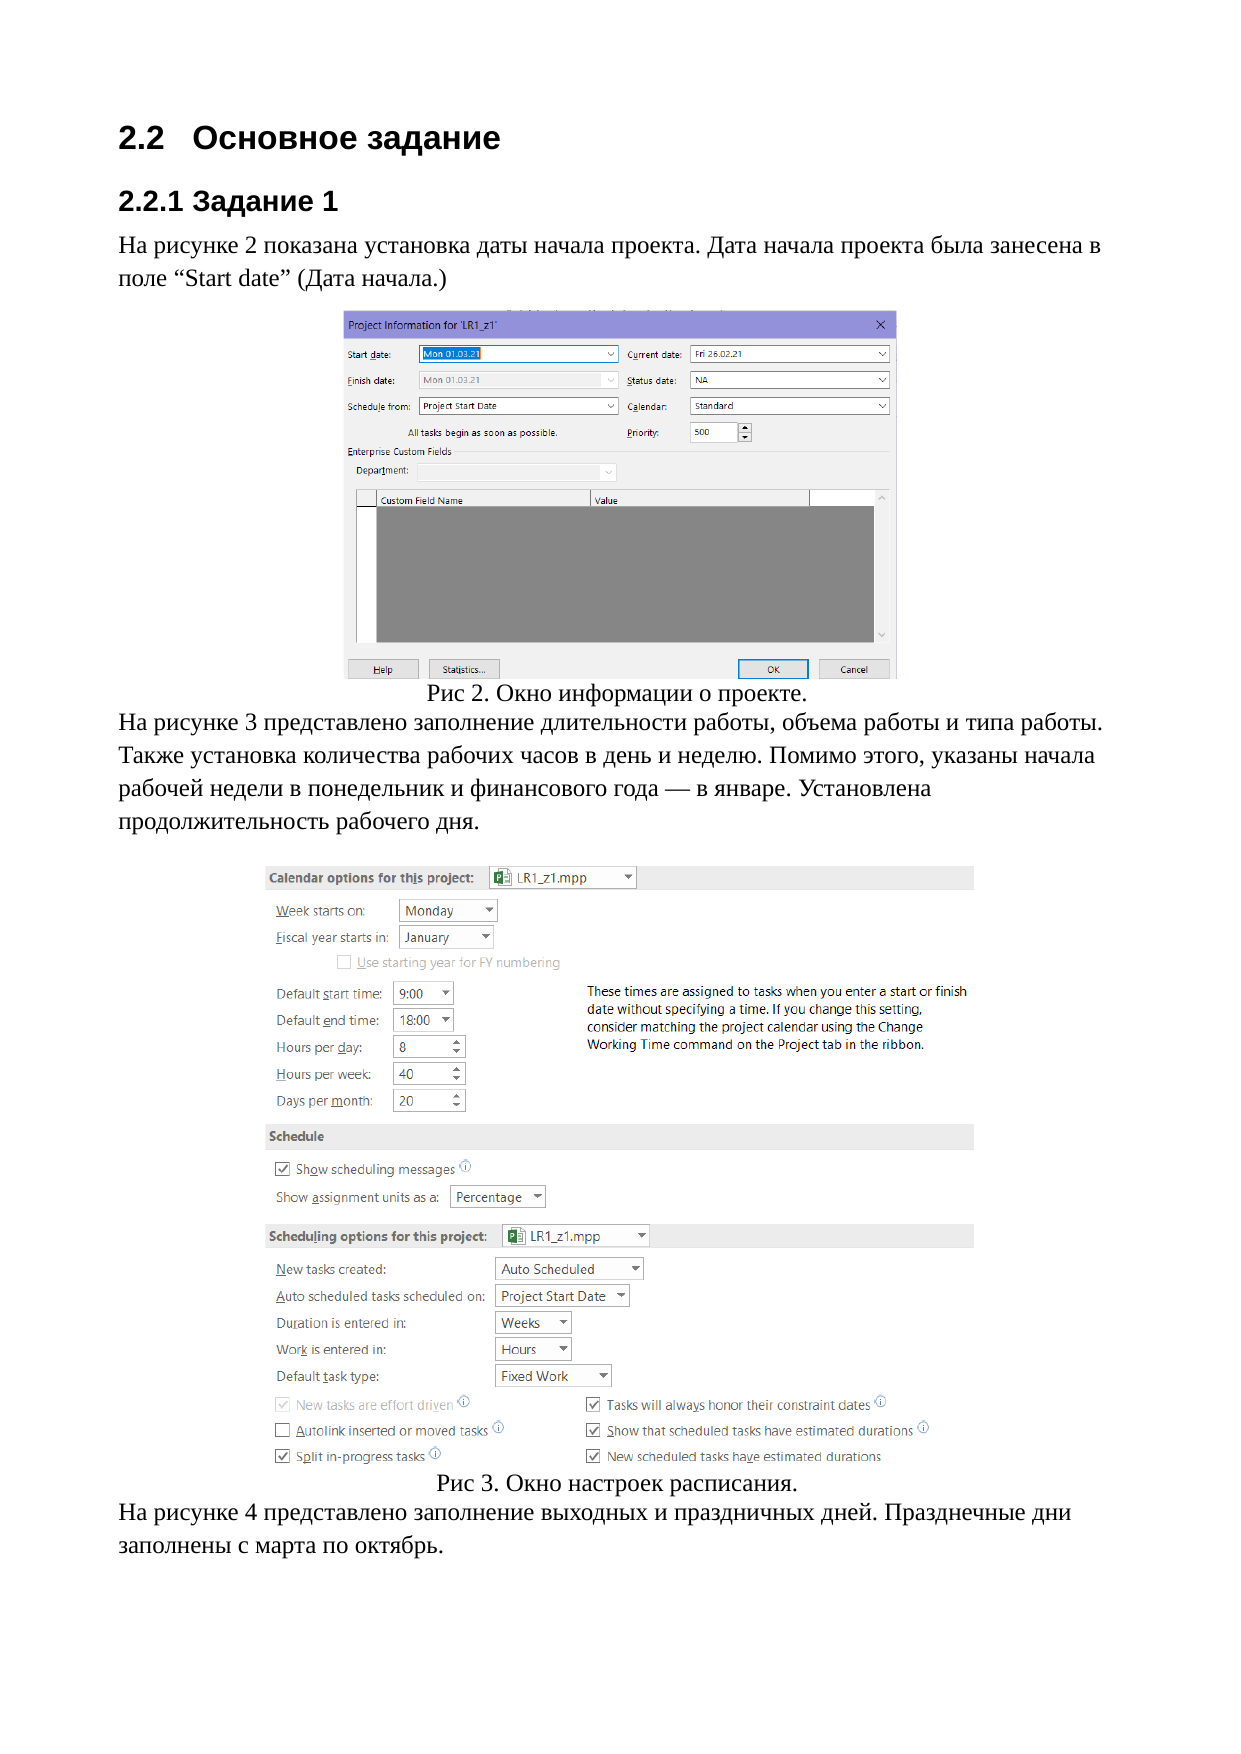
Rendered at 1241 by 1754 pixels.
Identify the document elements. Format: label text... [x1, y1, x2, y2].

subtitle Основное задание [118, 118, 1122, 157]
subtitle Задание 1 [118, 184, 1122, 218]
picture [343, 310, 897, 679]
text На рисунке 2 показана установка даты начала проекта. Дата начала проекта была занесена в поле “Start date” (Дата начала.) [118, 230, 1122, 292]
table_header Рис 2. Окно информации о проекте. [118, 311, 1122, 707]
text На рисунке 4 представлено заполнение выходных и праздничных дней. Празднечные дни заполнены с марта по октябрь. [118, 1497, 1122, 1559]
text На рисунке 3 представлено заполнение длительности работы, объема работы и типа работы. Также установка количества рабочих часов в день и неделю. Помимо этого, указаны начала рабочей недели в понедельник и финансового года — в январе. Установлена продолжительность рабочего дня. [118, 707, 1122, 835]
picture [265, 858, 983, 1469]
table_header Рис 3. Окно настроек расписания. [118, 854, 1122, 1497]
